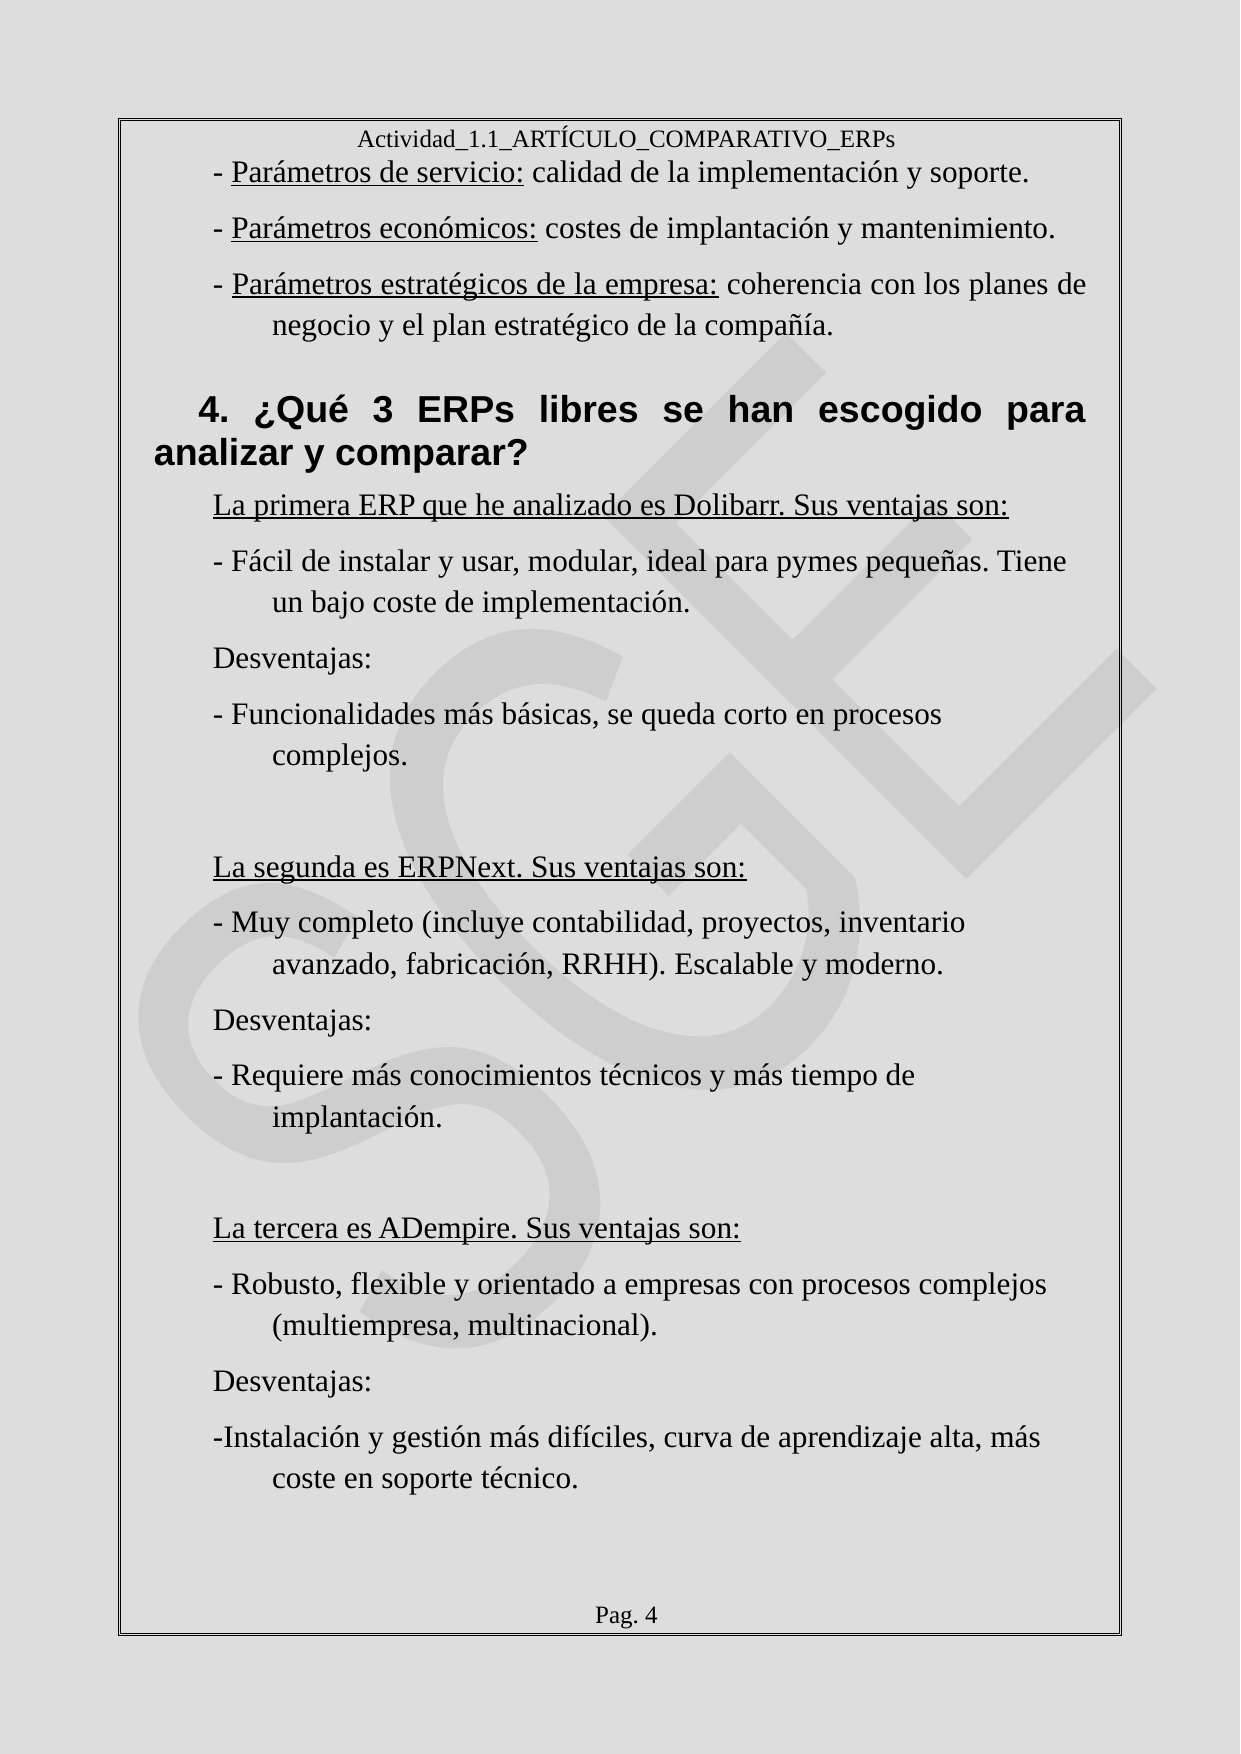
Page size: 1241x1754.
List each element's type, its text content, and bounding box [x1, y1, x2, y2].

text - Requiere más conocimientos técnicos y más tiempo de implantación. [154, 1076, 205, 1134]
text - Muy completo (incluye contabilidad, proyectos, inventario avanzado, fabricación, RRHH). Escalable y moderno. [851, 904, 1087, 981]
text - Fácil de instalar y usar, modular, ideal para pymes pequeñas. Tiene un bajo coste de implementación. [154, 542, 705, 619]
text [600, 1001, 773, 1036]
text - Funcionalidades más básicas, se queda corto en procesos complejos. [849, 695, 1069, 772]
text - Funcionalidades más básicas, se queda corto en procesos complejos. [154, 695, 415, 772]
text - Muy completo (incluye contabilidad, proyectos, inventario avanzado, fabricación, RRHH). Escalable y moderno. [154, 904, 206, 959]
text -Instalación y gestión más difíciles, curva de aprendizaje alta, más coste en soporte técnico. [154, 1418, 1087, 1495]
text La tercera es ADempire. Sus ventajas son: [154, 1209, 547, 1245]
text La primera ERP que he analizado es Dolibarr. Sus ventajas son: [154, 486, 631, 522]
text - Parámetros estratégicos de la empresa: coherencia con los planes de negocio y el plan estratégico de la compañía. [154, 265, 1087, 342]
text - Muy completo (incluye contabilidad, proyectos, inventario avanzado, fabricación, RRHH). Escalable y moderno. [496, 904, 808, 981]
text - Fácil de instalar y usar, modular, ideal para pymes pequeñas. Tiene un bajo coste de implementación. [696, 542, 889, 619]
text - Parámetros de servicio: calidad de la implementación y soporte. [154, 154, 1087, 189]
text - Requiere más conocimientos técnicos y más tiempo de implantación. [497, 1057, 1087, 1134]
text - Fácil de instalar y usar, modular, ideal para pymes pequeñas. Tiene un bajo coste de implementación. [894, 542, 1087, 619]
text [820, 1001, 1087, 1037]
text La segunda es ERPNext. Sus ventajas son: [460, 848, 650, 879]
text - Robusto, flexible y orientado a empresas con procesos complejos (multiempresa, multinacional). [497, 1265, 1087, 1342]
subtitle 4. ¿Qué 3 ERPs libres se han escogido para analizar y comparar? [727, 387, 1087, 474]
text - Parámetros económicos: costes de implantación y mantenimiento. [154, 209, 1087, 245]
text La segunda es ERPNext. Sus ventajas son: [827, 848, 1087, 884]
text - Muy completo (incluye contabilidad, proyectos, inventario avanzado, fabricación, RRHH). Escalable y moderno. [205, 904, 499, 981]
text La tercera es ADempire. Sus ventajas son: [595, 1209, 1087, 1245]
text [588, 639, 761, 675]
text - Requiere más conocimientos técnicos y más tiempo de implantación. [198, 1057, 394, 1106]
text [838, 639, 1087, 675]
text - Robusto, flexible y orientado a empresas con procesos complejos (multiempresa, multinacional). [154, 1265, 512, 1342]
text Desventajas: [154, 639, 481, 675]
text Desventajas: [189, 1001, 565, 1037]
text Desventajas: [154, 1362, 1087, 1398]
text La segunda es ERPNext. Sus ventajas son: [682, 848, 800, 884]
text La segunda es ERPNext. Sus ventajas son: [154, 848, 419, 884]
text - Funcionalidades más básicas, se queda corto en procesos complejos. [445, 695, 858, 772]
text - Requiere más conocimientos técnicos y más tiempo de implantación. [381, 1104, 520, 1134]
text La primera ERP que he analizado es Dolibarr. Sus ventajas son: [684, 486, 1087, 522]
subtitle 4. ¿Qué 3 ERPs libres se han escogido para analizar y comparar? [154, 387, 730, 474]
